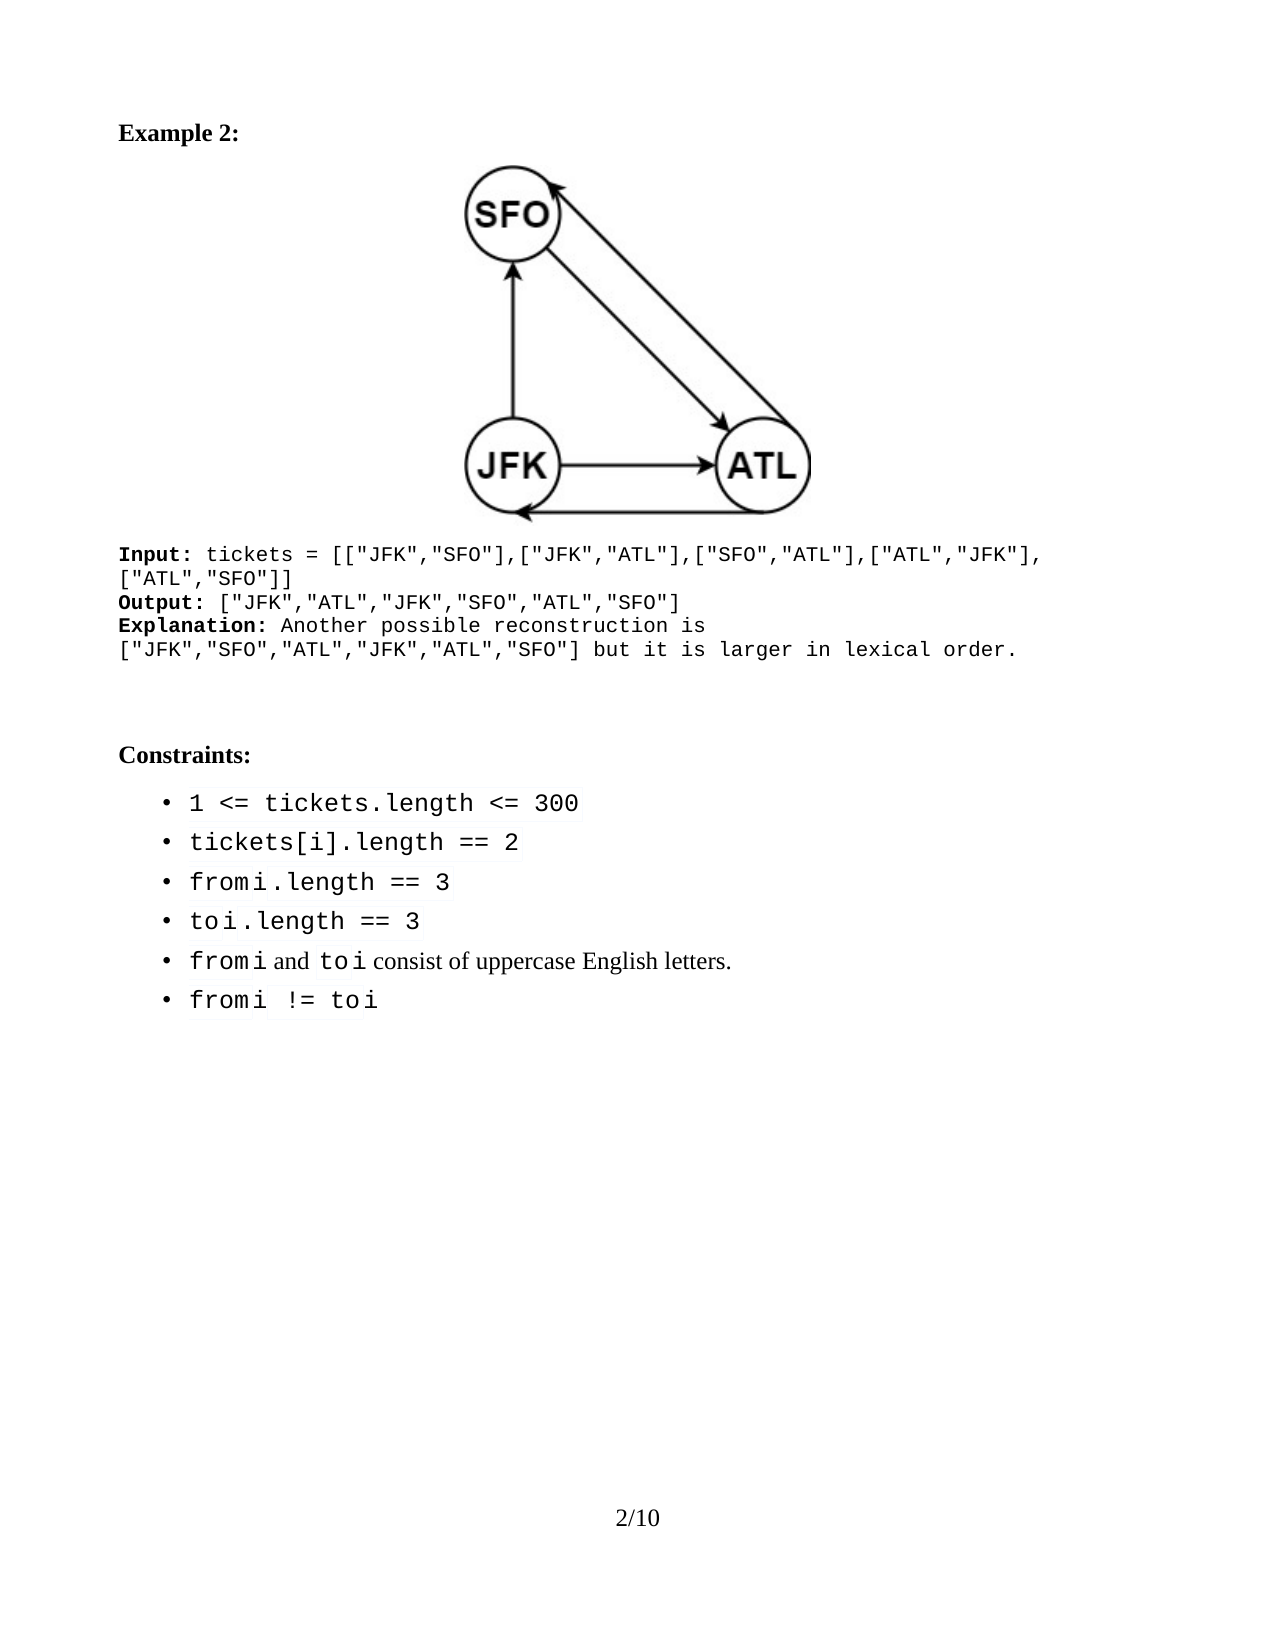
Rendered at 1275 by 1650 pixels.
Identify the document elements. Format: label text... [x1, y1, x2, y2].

list toi.length == 3 [162, 906, 222, 940]
list fromi != toi [162, 985, 252, 1019]
list fromi.length == 3 [162, 866, 252, 901]
list fromi and toi consist of uppercase English letters. [317, 946, 351, 979]
text Constraints: [118, 740, 1157, 768]
list toi.length == 3 [238, 907, 423, 940]
text Explanation: Another possible reconstruction is ["JFK","SFO","ATL","JFK","ATL","SFO"] but it is larger in lexical order. [118, 615, 1157, 663]
list [583, 787, 1157, 822]
list fromi.length == 3 [253, 866, 267, 901]
list tickets[i].length == 2 [162, 827, 522, 861]
list fromi and toi consist of uppercase English letters. [352, 945, 1157, 979]
text Input: tickets = [["JFK","SFO"],["JFK","ATL"],["SFO","ATL"],["ATL","JFK"],["ATL","SFO"]] [118, 544, 1157, 592]
list 1 <= tickets.length <= 300 [162, 787, 582, 822]
list fromi and toi consist of uppercase English letters. [162, 945, 252, 979]
list fromi != toi [364, 985, 1157, 1019]
list fromi != toi [253, 985, 267, 1019]
text Output: ["JFK","ATL","JFK","SFO","ATL","SFO"] [118, 592, 1157, 615]
list toi.length == 3 [424, 906, 1157, 940]
text Example 2: [118, 118, 1157, 147]
list fromi.length == 3 [454, 866, 1157, 901]
list fromi and toi consist of uppercase English letters. [253, 945, 316, 979]
list toi.length == 3 [223, 906, 237, 940]
picture [464, 165, 811, 526]
list fromi.length == 3 [268, 867, 453, 900]
list fromi != toi [268, 986, 363, 1019]
list [523, 827, 1157, 861]
